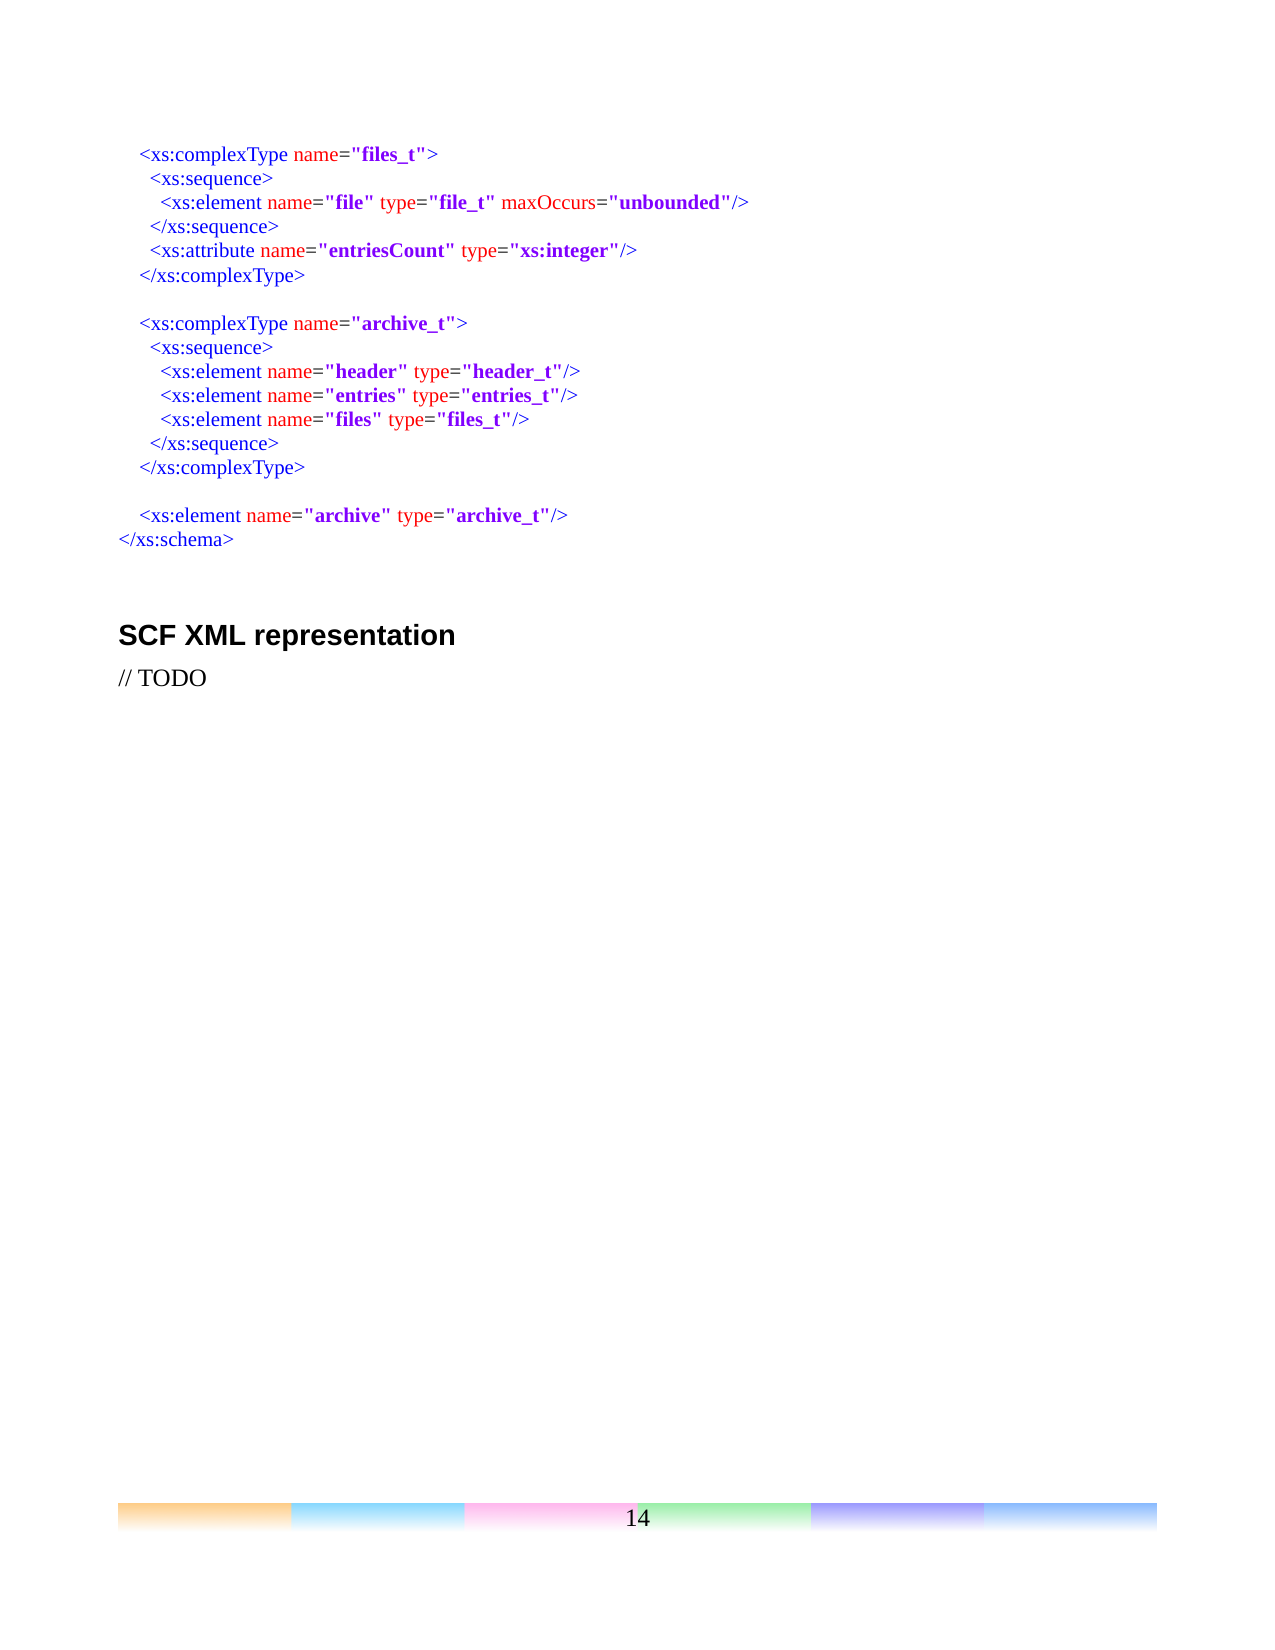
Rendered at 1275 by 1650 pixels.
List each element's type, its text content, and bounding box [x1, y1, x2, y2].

text <xs:sequence> [118, 166, 1157, 190]
text <xs:attribute name="entriesCount" type="xs:integer"/> [118, 238, 1157, 262]
text // TODO [118, 663, 1157, 692]
text <xs:element name="archive" type="archive_t"/> [118, 503, 1157, 527]
text </xs:schema> [118, 527, 1157, 551]
text </xs:sequence> [118, 431, 1157, 455]
text <xs:element name="header" type="header_t"/> [118, 359, 1157, 383]
text </xs:sequence> [118, 214, 1157, 238]
text <xs:element name="files" type="files_t"/> [118, 407, 1157, 431]
text <xs:sequence> [118, 335, 1157, 359]
subtitle SCF XML representation [118, 617, 1157, 651]
text <xs:element name="entries" type="entries_t"/> [118, 383, 1157, 407]
text <xs:complexType name="files_t"> [118, 142, 1157, 166]
text </xs:complexType> [118, 455, 1157, 479]
text </xs:complexType> [118, 262, 1157, 287]
text <xs:complexType name="archive_t"> [118, 311, 1157, 335]
text <xs:element name="file" type="file_t" maxOccurs="unbounded"/> [118, 190, 1157, 214]
picture [118, 1503, 1157, 1532]
